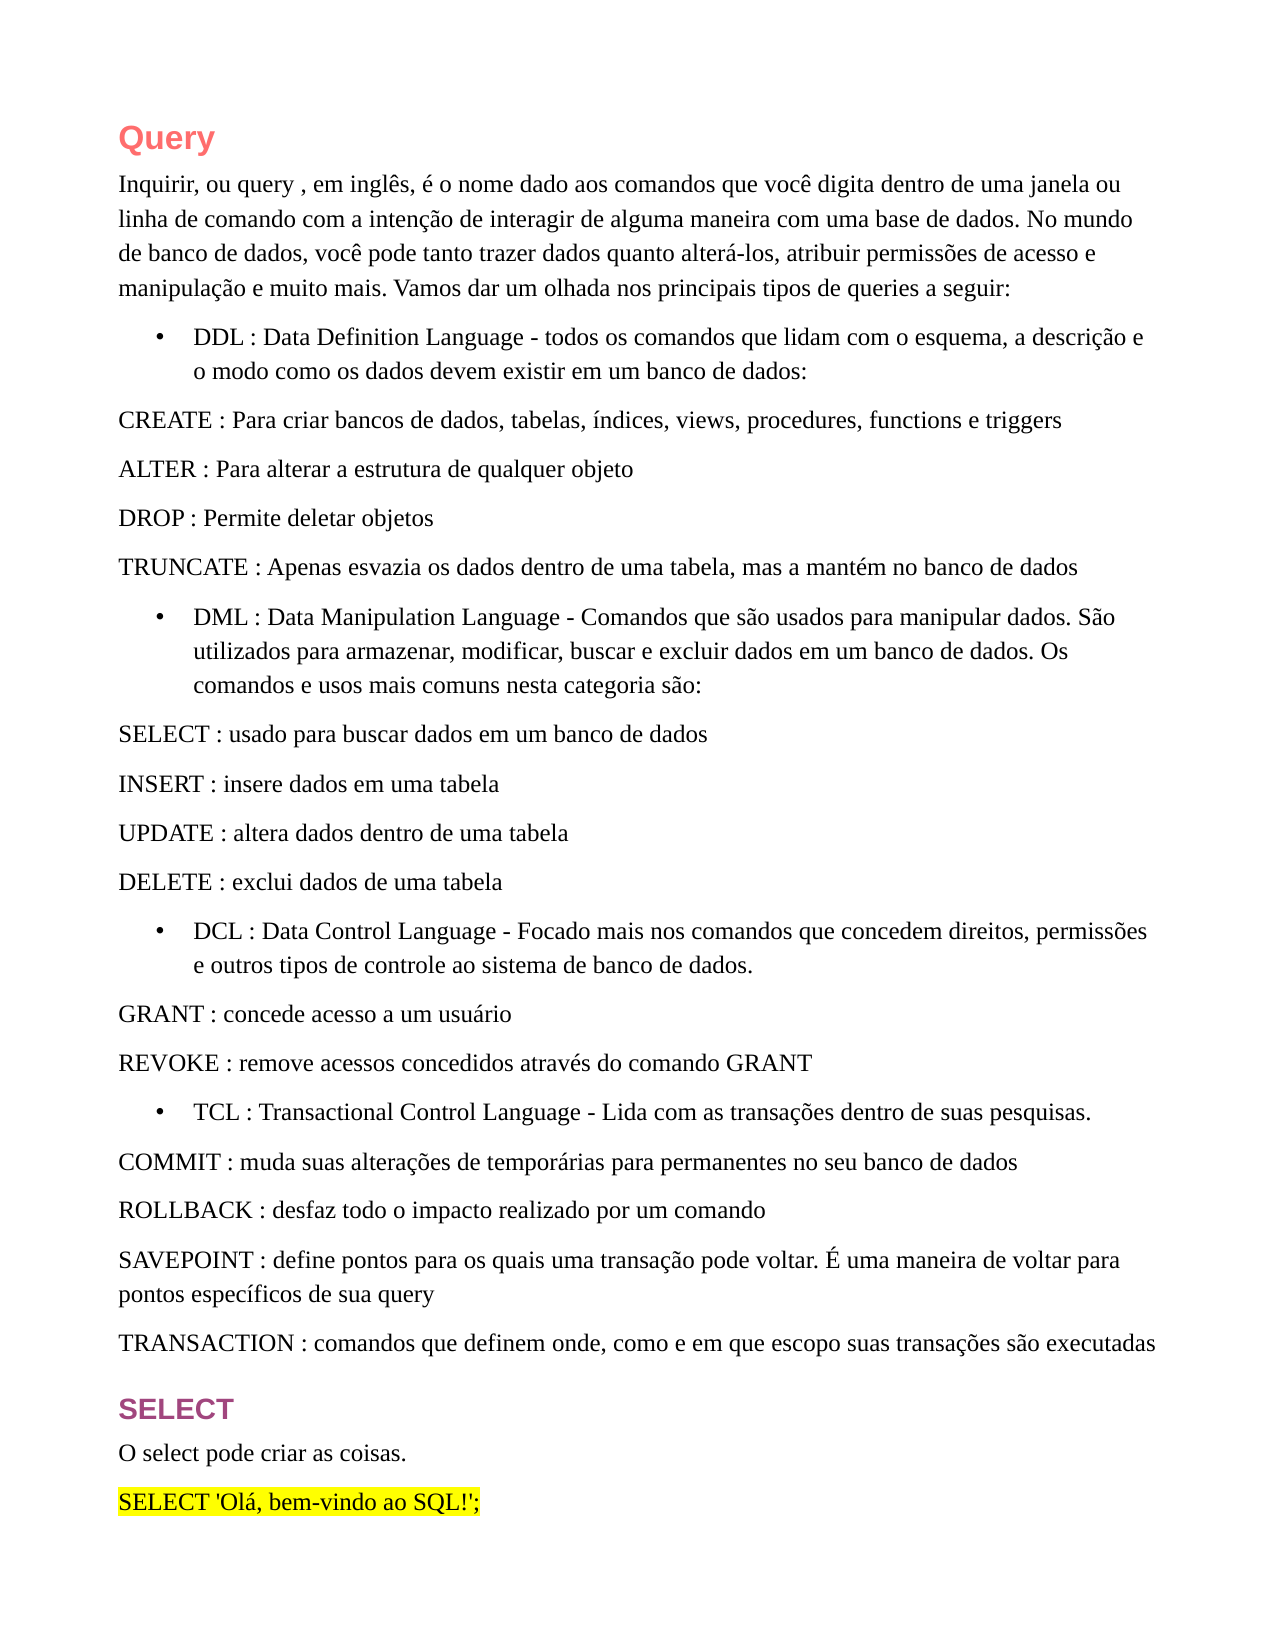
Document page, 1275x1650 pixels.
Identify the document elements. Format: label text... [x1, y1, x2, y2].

text COMMIT : muda suas alterações de temporárias para permanentes no seu banco de dados [118, 1147, 1157, 1175]
text SAVEPOINT : define pontos para os quais uma transação pode voltar. É uma maneira de voltar para pontos específicos de sua query [118, 1245, 1157, 1308]
text CREATE : Para criar bancos de dados, tabelas, índices, views, procedures, functions e triggers [118, 405, 1157, 434]
list DCL : Data Control Language - Focado mais nos comandos que concedem direitos, permissões e outros tipos de controle ao sistema de banco de dados. [156, 916, 1157, 979]
text DELETE : exclui dados de uma tabela [118, 867, 1157, 896]
text DROP : Permite deletar objetos [118, 503, 1157, 532]
text GRANT : concede acesso a um usuário [118, 999, 1157, 1028]
text SELECT 'Olá, bem-vindo ao SQL!'; [118, 1487, 1157, 1516]
text SELECT : usado para buscar dados em um banco de dados [118, 719, 1157, 748]
text TRANSACTION : comandos que definem onde, como e em que escopo suas transações são executadas [118, 1328, 1157, 1357]
text ROLLBACK : desfaz todo o impacto realizado por um comando [118, 1196, 1157, 1224]
text TRUNCATE : Apenas esvazia os dados dentro de uma tabela, mas a mantém no banco de dados [118, 552, 1157, 581]
text Inquirir, ou query , em inglês, é o nome dado aos comandos que você digita dentro de uma janela ou linha de comando com a intenção de interagir de alguma maneira com uma base de dados. No mundo de banco de dados, você pode tanto trazer dados quanto alterá-los, atribuir permissões de acesso e manipulação e muito mais. Vamos dar um olhada nos principais tipos de queries a seguir: [118, 169, 1157, 301]
subtitle SELECT [118, 1392, 1157, 1426]
list DDL : Data Definition Language - todos os comandos que lidam com o esquema, a descrição e o modo como os dados devem existir em um banco de dados: [156, 322, 1157, 385]
list TCL : Transactional Control Language - Lida com as transações dentro de suas pesquisas. [156, 1097, 1157, 1126]
text REVOKE : remove acessos concedidos através do comando GRANT [118, 1048, 1157, 1077]
list DML : Data Manipulation Language - Comandos que são usados para manipular dados. São utilizados para armazenar, modificar, buscar e excluir dados em um banco de dados. Os comandos e usos mais comuns nesta categoria são: [156, 602, 1157, 699]
text INSERT : insere dados em uma tabela [118, 769, 1157, 797]
subtitle Query [118, 118, 1157, 157]
text ALTER : Para alterar a estrutura de qualquer objeto [118, 454, 1157, 483]
text O select pode criar as coisas. [118, 1438, 1157, 1467]
text UPDATE : altera dados dentro de uma tabela [118, 818, 1157, 846]
